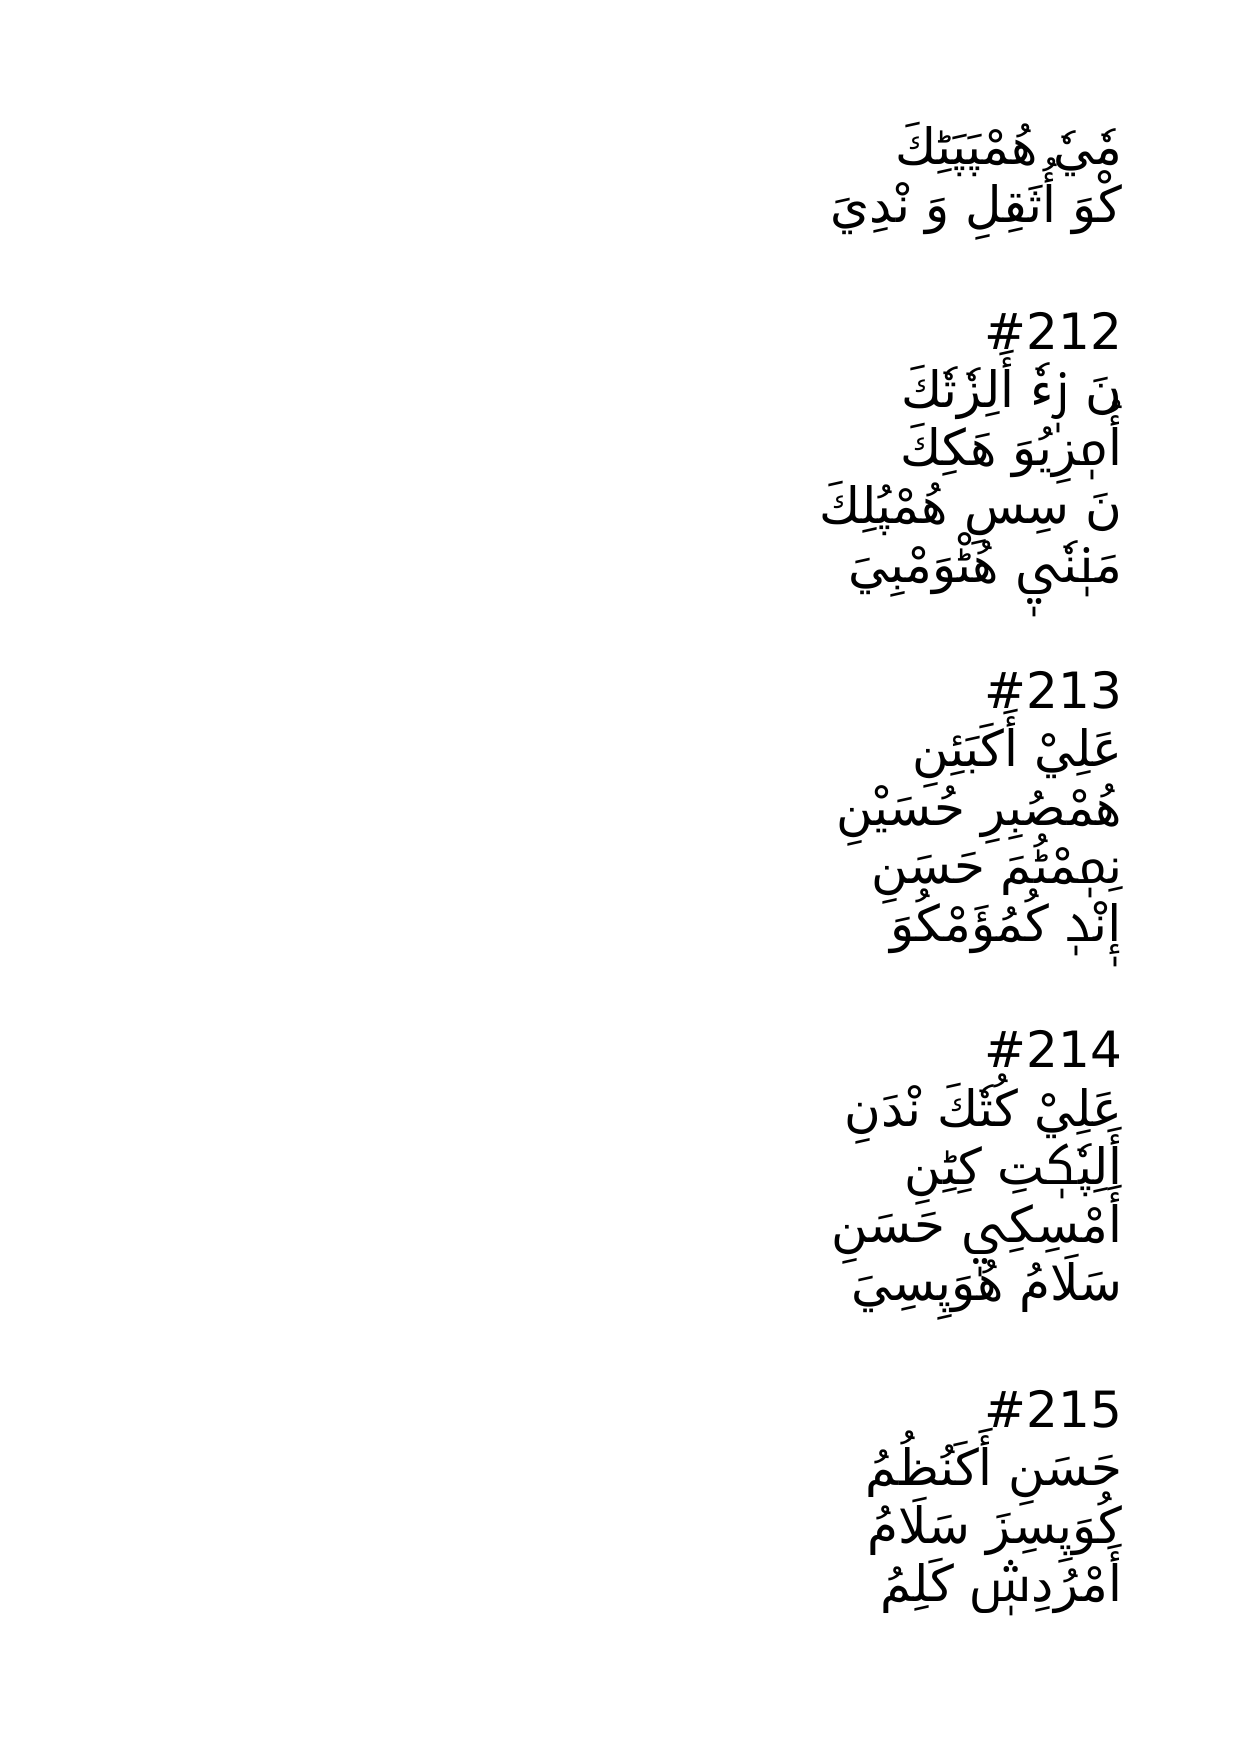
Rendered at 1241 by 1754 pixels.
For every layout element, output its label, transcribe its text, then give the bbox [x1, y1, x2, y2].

text كُوَپِسِزَ سَلَامُ [118, 1497, 1122, 1555]
text مَنٖنٗيٖ هُٹْوَمْبِيَ [118, 536, 1122, 594]
text #215 [118, 1381, 1122, 1439]
text نَ سِسِ هُمْپُلِكَ [118, 477, 1122, 536]
text أَلِپٗكٖتِ كِٹِنِ [118, 1138, 1122, 1196]
text عَلِيْ كُتٗكَ نْدَنِ [118, 1079, 1122, 1138]
text مٗيٗ هُمْپَپَٹِكَ [118, 118, 1122, 176]
text كْوَ أُثَقِلِ وَ نْدِيَ [118, 176, 1122, 234]
text إٖنْدٖ كُمُؤَمْكُوَ [118, 895, 1122, 953]
text #213 [118, 662, 1122, 720]
text حَسَنِ أَكَنُظُمُ [118, 1439, 1122, 1497]
text نَ زٖءٗ أَلِزٗتٗكَ [118, 361, 1122, 419]
text أَمْسِكِيٖ حَسَنِ [118, 1196, 1122, 1254]
text هُمْصُبِرِ حُسَيْنِ [118, 778, 1122, 837]
text #214 [118, 1021, 1122, 1079]
text عَلِيْ أَكَبَئِنِ [118, 720, 1122, 778]
text أَمْرُدِشٖ كَلِمُ [118, 1555, 1122, 1613]
text أُمٖزِيُوَ هَكِكَ [118, 419, 1122, 477]
text سَلَامُ هُوَپِسِيَ [118, 1254, 1122, 1312]
text #212 [118, 303, 1122, 361]
text نِمٖمْٹُمَ حَسَنِ [118, 837, 1122, 895]
